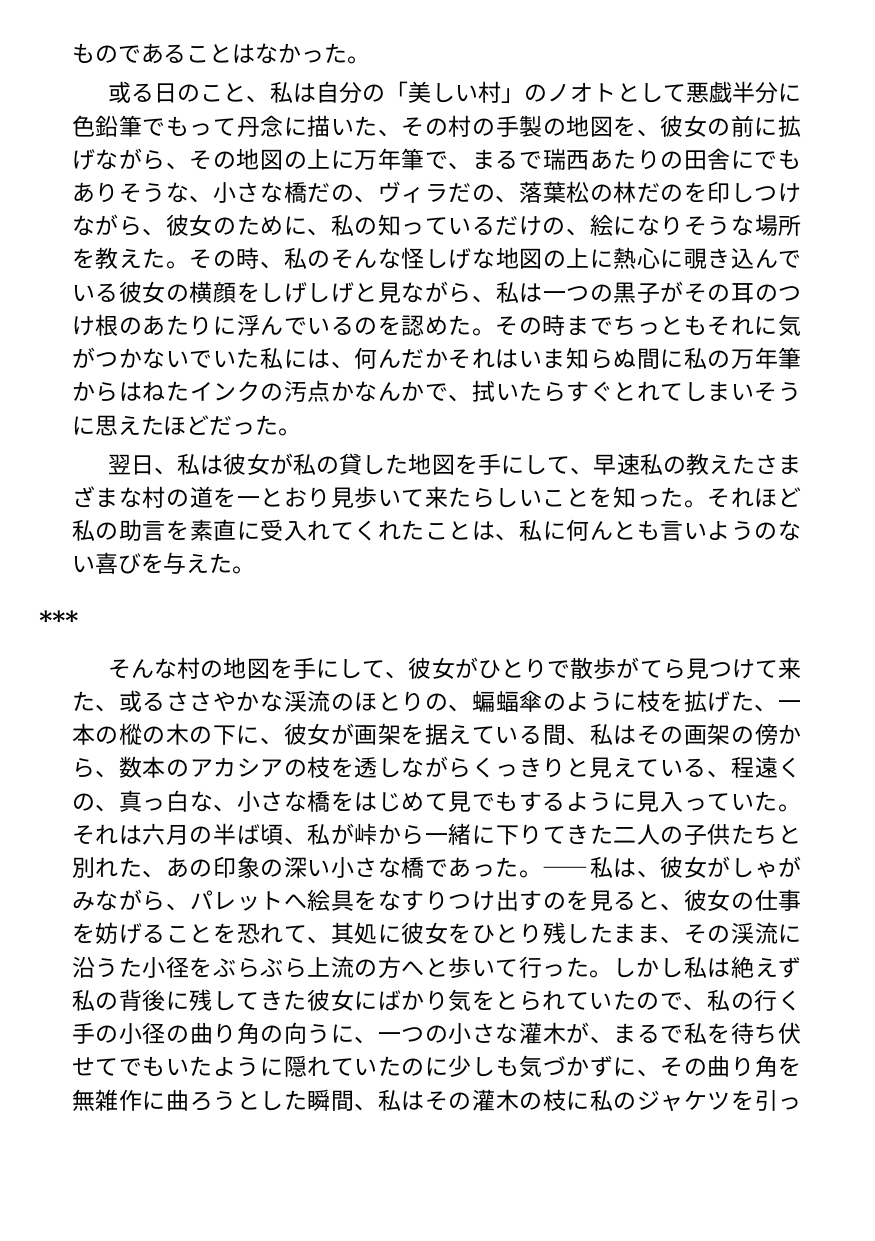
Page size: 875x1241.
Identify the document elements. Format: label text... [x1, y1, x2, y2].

subtitle *** [36, 603, 838, 639]
text そんな村の地図を手にして、彼女がひとりで散歩がてら見つけて来た、或るささやかな渓流のほとりの、蝙蝠傘のように枝を拡げた、一本の樅の木の下に、彼女が画架を据えている間、私はその画架の傍から、数本のアカシアの枝を透しながらくっきりと見えている、程遠くの、真っ白な、小さな橋をはじめて見でもするように見入っていた。それは六月の半ば頃、私が峠から一緒に下りてきた二人の子供たちと別れた、あの印象の深い小さな橋であった。――私は、彼女がしゃがみながら、パレットへ絵具をなすりつけ出すのを見ると、彼女の仕事を妨げることを恐れて、其処に彼女をひとり残したまま、その渓流に沿うた小径をぶらぶら上流の方へと歩いて行った。しかし私は絶えず私の背後に残してきた彼女にばかり気をとられていたので、私の行く手の小径の曲り角の向うに、一つの小さな灌木が、まるで私を待ち伏せてでもいたように隠れていたのに少しも気づかずに、その曲り角を無雑作に曲ろうとした瞬間、私はその灌木の枝に私のジャケツを引っ [72, 651, 802, 1116]
text ものであることはなかった。 [72, 36, 802, 69]
text 翌日、私は彼女が私の貸した地図を手にして、早速私の教えたさまざまな村の道を一とおり見歩いて来たらしいことを知った。それほど私の助言を素直に受入れてくれたことは、私に何んとも言いようのない喜びを与えた。 [72, 447, 802, 579]
text 或る日のこと、私は自分の「美しい村」のノオトとして悪戯半分に色鉛筆でもって丹念に描いた、その村の手製の地図を、彼女の前に拡げながら、その地図の上に万年筆で、まるで瑞西あたりの田舎にでもありそうな、小さな橋だの、ヴィラだの、落葉松の林だのを印しつけながら、彼女のために、私の知っているだけの、絵になりそうな場所を教えた。その時、私のそんな怪しげな地図の上に熱心に覗き込んでいる彼女の横顔をしげしげと見ながら、私は一つの黒子がその耳のつけ根のあたりに浮んでいるのを認めた。その時までちっともそれに気がつかないでいた私には、何んだかそれはいま知らぬ間に私の万年筆からはねたインクの汚点かなんかで、拭いたらすぐとれてしまいそうに思えたほどだった。 [72, 75, 802, 441]
